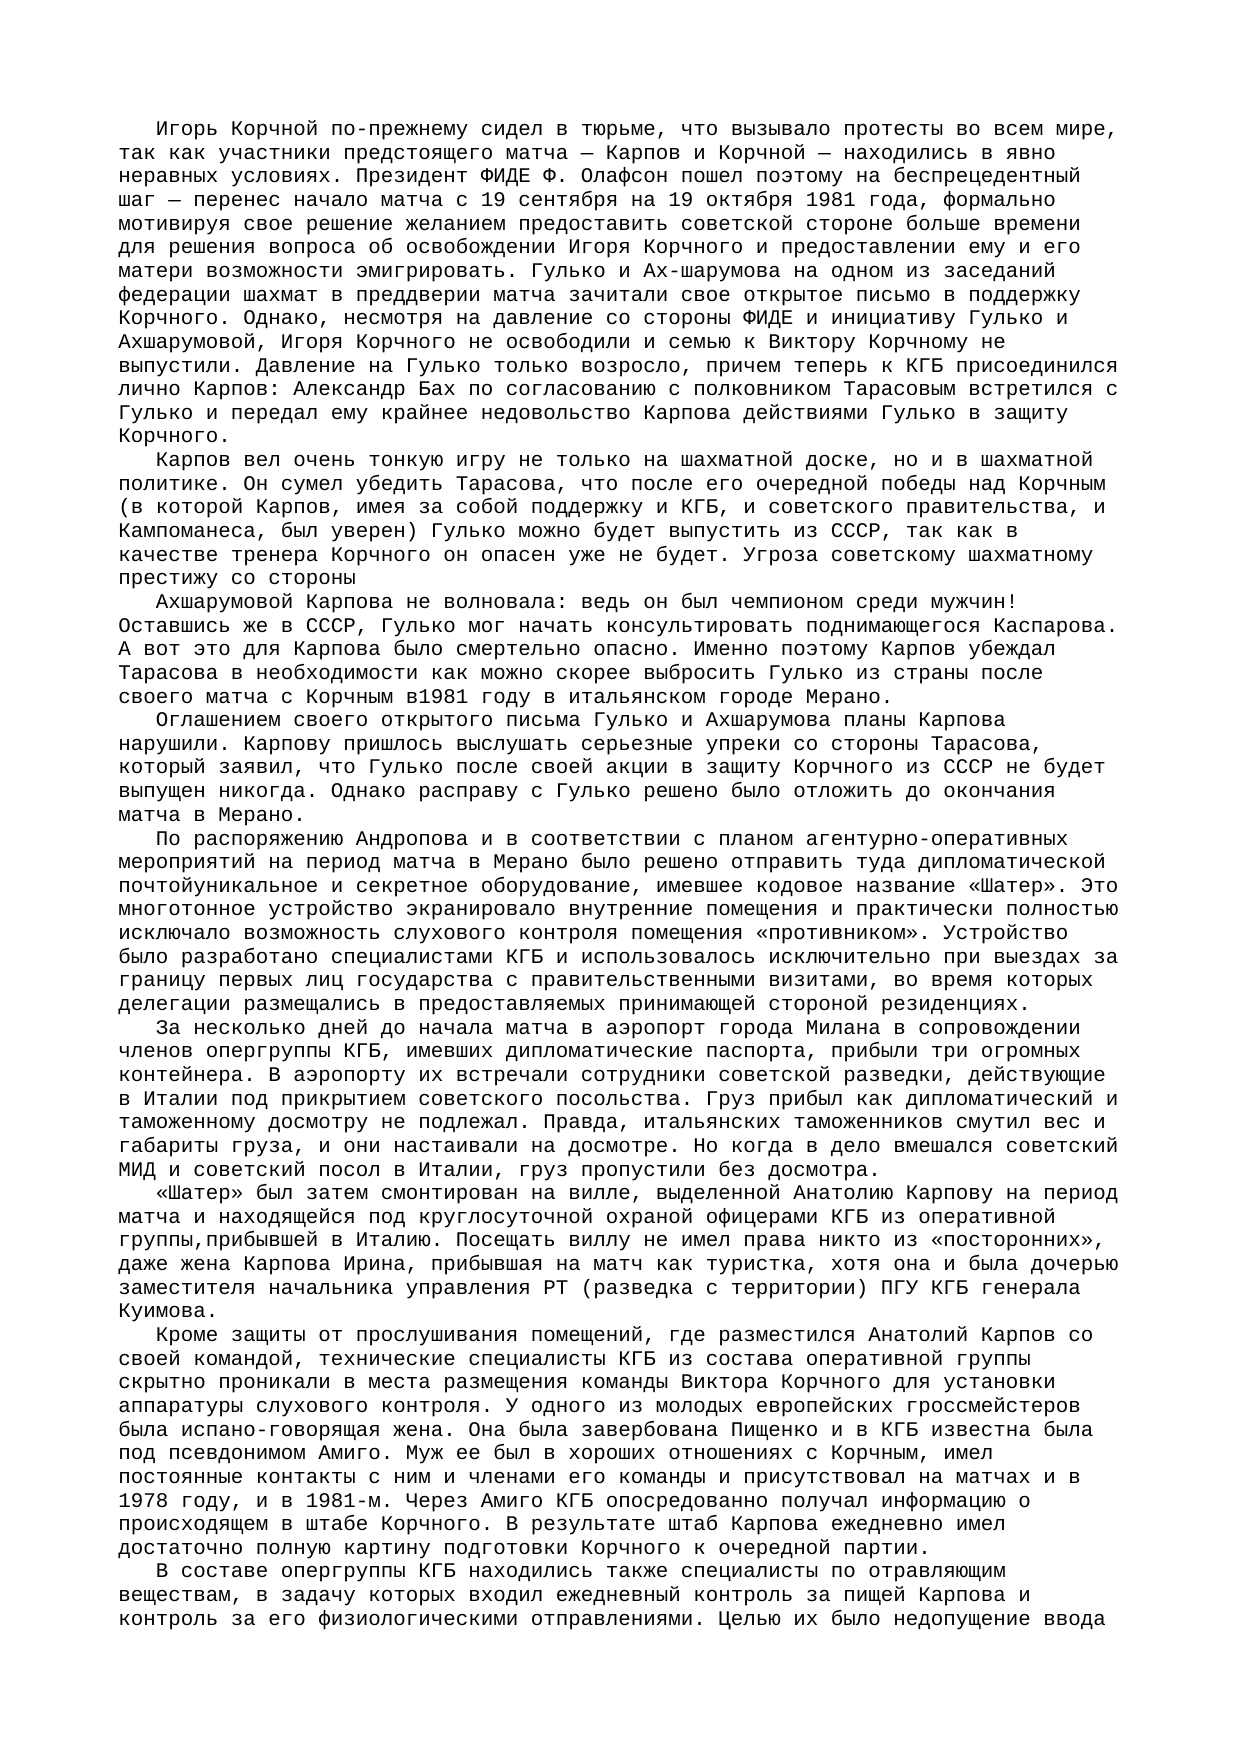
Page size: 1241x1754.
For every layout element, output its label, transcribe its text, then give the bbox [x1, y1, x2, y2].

text Карпов вел очень тонкую игру не только на шахматной доске, но и в шахматной политике. Он сумел убедить Тарасова, что после его очередной победы над Корчным (в которой Карпов, имея за собой поддержку и КГБ, и советского правительства, и Кампоманеса, был уверен) Гулько можно будет выпустить из СССР, так как в качестве тренера Корчного он опасен уже не будет. Угроза советскому шахматному престижу со стороны [118, 449, 1122, 591]
text По распоряжению Андропова и в соответствии с планом агентурно-оперативных мероприятий на период матча в Мерано было решено отправить туда дипломатической почтойуникальное и секретное оборудование, имевшее кодовое название «Шатер». Это многотонное устройство экранировало внутренние помещения и практически полностью исключало возможность слухового контроля помещения «противником». Устройство было разработано специалистами КГБ и использовалось исключительно при выездах за границу первых лиц государства с правительственными визитами, во время которых делегации размещались в предоставляемых принимающей стороной резиденциях. [118, 827, 1122, 1017]
text Ахшарумовой Карпова не волновала: ведь он был чемпионом среди мужчин! Оставшись же в СССР, Гулько мог начать консультировать поднимающегося Каспарова. А вот это для Карпова было смертельно опасно. Именно поэтому Карпов убеждал Тарасова в необходимости как можно скорее выбросить Гулько из страны после своего матча с Корчным в1981 году в итальянском городе Мерано. [118, 591, 1122, 709]
text В составе опергруппы КГБ находились также специалисты по отравляющим веществам, в задачу которых входил ежедневный контроль за пищей Карпова и контроль за его физиологическими отправлениями. Целью их было недопущение ввода [118, 1561, 1122, 1631]
text Кроме защиты от прослушивания помещений, где разместился Анатолий Карпов со своей командой, технические специалисты КГБ из состава оперативной группы скрытно проникали в места размещения команды Виктора Корчного для установки аппаратуры слухового контроля. У одного из молодых европейских гроссмейстеров была испано-говорящая жена. Она была завербована Пищенко и в КГБ известна была под псевдонимом Амиго. Муж ее был в хороших отношениях с Корчным, имел постоянные контакты с ним и членами его команды и присутствовал на матчах и в 1978 году, и в 1981-м. Через Амиго КГБ опосредованно получал информацию о происходящем в штабе Корчного. В результате штаб Карпова ежедневно имел достаточно полную картину подготовки Корчного к очередной партии. [118, 1324, 1122, 1561]
text За несколько дней до начала матча в аэропорт города Милана в сопровождении членов опергруппы КГБ, имевших дипломатические паспорта, прибыли три огромных контейнера. В аэропорту их встречали сотрудники советской разведки, действующие в Италии под прикрытием советского посольства. Груз прибыл как дипломатический и таможенному досмотру не подлежал. Правда, итальянских таможенников смутил вес и габариты груза, и они настаивали на досмотре. Но когда в дело вмешался советский МИД и советский посол в Италии, груз пропустили без досмотра. [118, 1017, 1122, 1182]
text Оглашением своего открытого письма Гулько и Ахшарумова планы Карпова нарушили. Карпову пришлось выслушать серьезные упреки со стороны Тарасова, который заявил, что Гулько после своей акции в защиту Корчного из СССР не будет выпущен никогда. Однако расправу с Гулько решено было отложить до окончания матча в Мерано. [118, 709, 1122, 827]
text Игорь Корчной по-прежнему сидел в тюрьме, что вызывало протесты во всем мире, так как участники предстоящего матча — Карпов и Корчной — находились в явно неравных условиях. Президент ФИДЕ Ф. Олафсон пошел поэтому на беспрецедентный шаг — перенес начало матча с 19 сентября на 19 октября 1981 года, формально мотивируя свое решение желанием предоставить советской стороне больше времени для решения вопроса об освобождении Игоря Корчного и предоставлении ему и его матери возможности эмигрировать. Гулько и Ах-шарумова на одном из заседаний федерации шахмат в преддверии матча зачитали свое открытое письмо в поддержку Корчного. Однако, несмотря на давление со стороны ФИДЕ и инициативу Гулько и Ахшарумовой, Игоря Корчного не освободили и семью к Виктору Корчному не выпустили. Давление на Гулько только возросло, причем теперь к КГБ присоединился лично Карпов: Александр Бах по согласованию с полковником Тарасовым встретился с Гулько и передал ему крайнее недовольство Карпова действиями Гулько в защиту Корчного. [118, 118, 1122, 449]
text «Шатер» был затем смонтирован на вилле, выделенной Анатолию Карпову на период матча и находящейся под круглосуточной охраной офицерами КГБ из оперативной группы,прибывшей в Италию. Посещать виллу не имел права никто из «посторонних», даже жена Карпова Ирина, прибывшая на матч как туристка, хотя она и была дочерью заместителя начальника управления РТ (разведка с территории) ПГУ КГБ генерала Куимова. [118, 1182, 1122, 1324]
